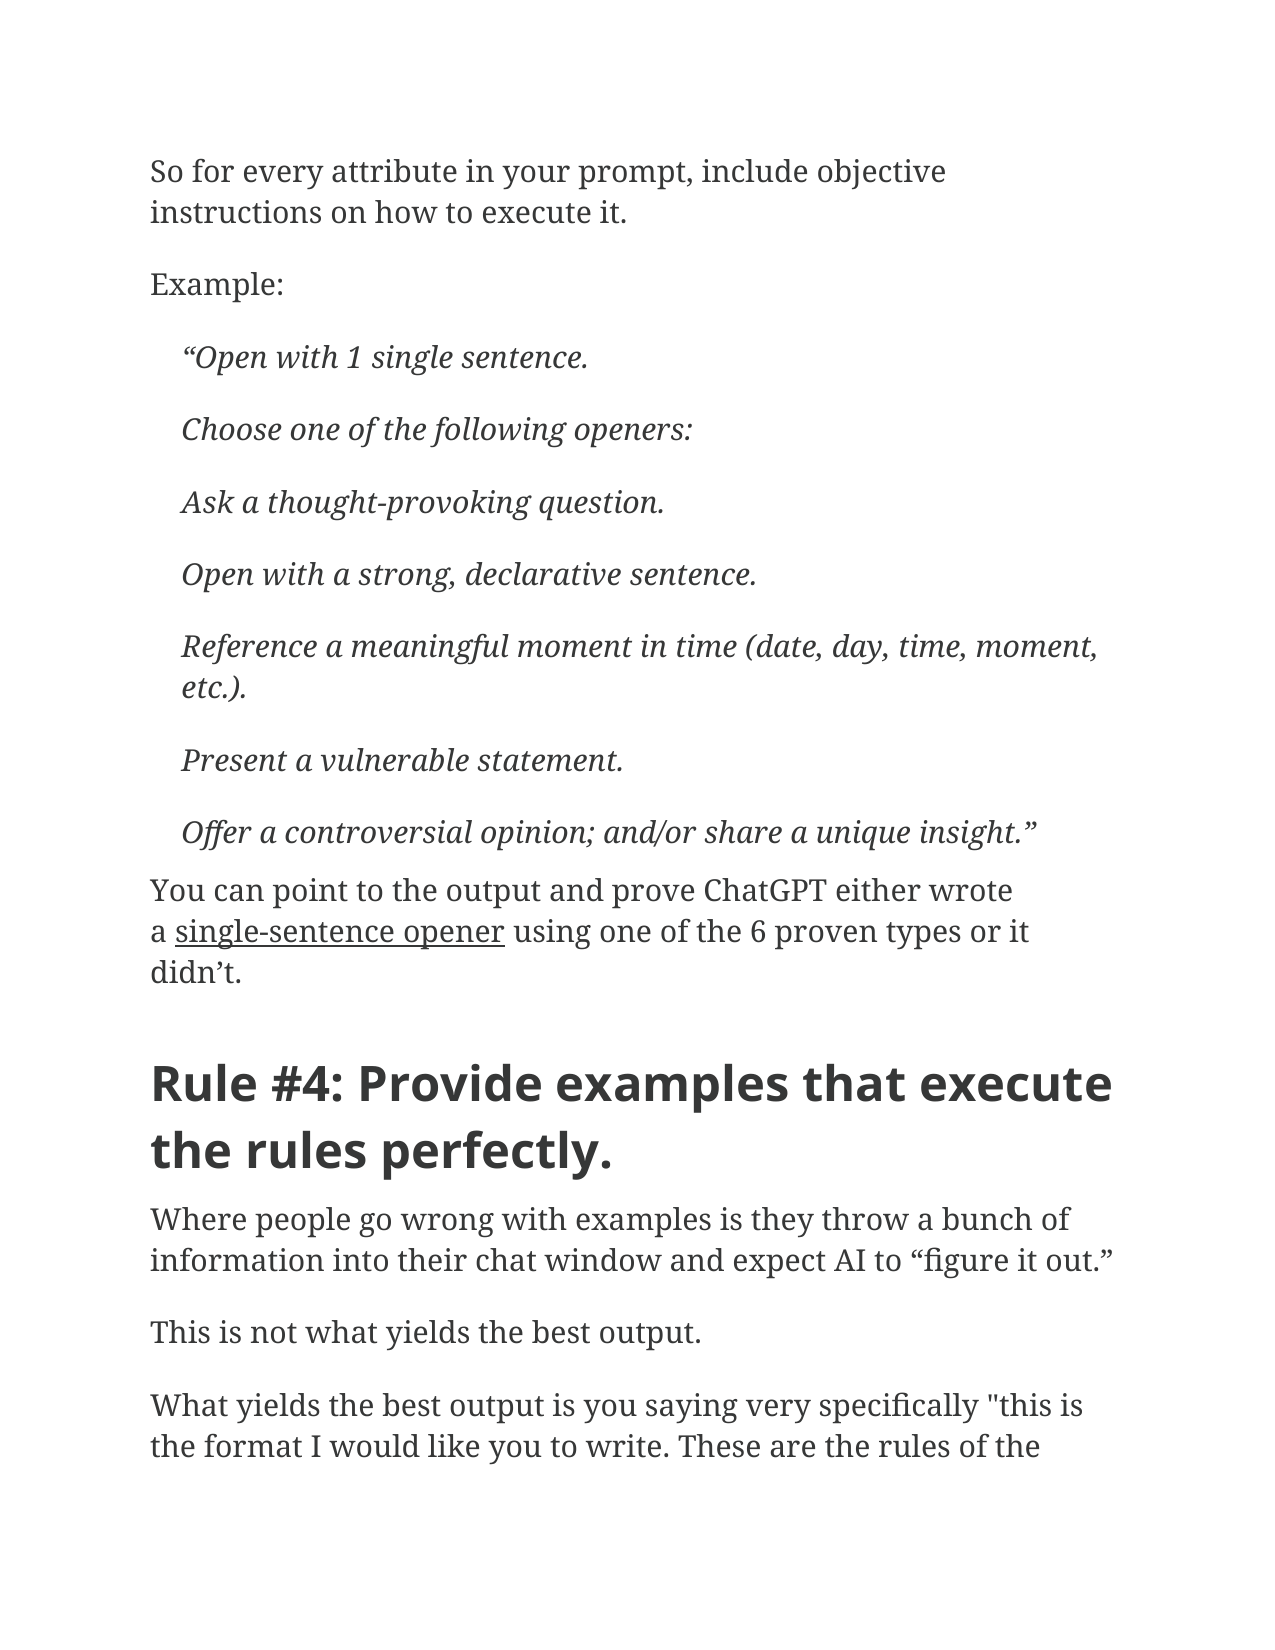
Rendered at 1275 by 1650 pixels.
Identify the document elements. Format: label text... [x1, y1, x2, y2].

text Example: [150, 263, 1125, 305]
text Offer a controversial opinion; and/or share a unique insight.” [181, 811, 1125, 853]
text Ask a thought-provoking question. [181, 481, 1125, 522]
text What yields the best output is you saying very specifically "this is the format I would like you to write. These are the rules of the [150, 1384, 1125, 1466]
text This is not what yields the best output. [150, 1311, 1125, 1353]
text Open with a strong, declarative sentence. [181, 553, 1125, 594]
text “Open with 1 single sentence. [181, 336, 1125, 377]
text Reference a meaningful moment in time (date, day, time, moment, etc.). [181, 626, 1125, 708]
text You can point to the output and prove ChatGPT either wrote a single-sentence opener using one of the 6 proven types or it didn’t. [150, 869, 1125, 993]
text Present a vulnerable statement. [181, 739, 1125, 780]
text Where people go wrong with examples is they throw a bunch of information into their chat window and expect AI to “figure it out.” [150, 1198, 1125, 1280]
text Choose one of the following openers: [181, 408, 1125, 449]
subtitle Rule #4: Provide examples that execute the rules perfectly. [150, 1049, 1125, 1182]
text So for every attribute in your prompt, include objective instructions on how to execute it. [150, 150, 1125, 232]
